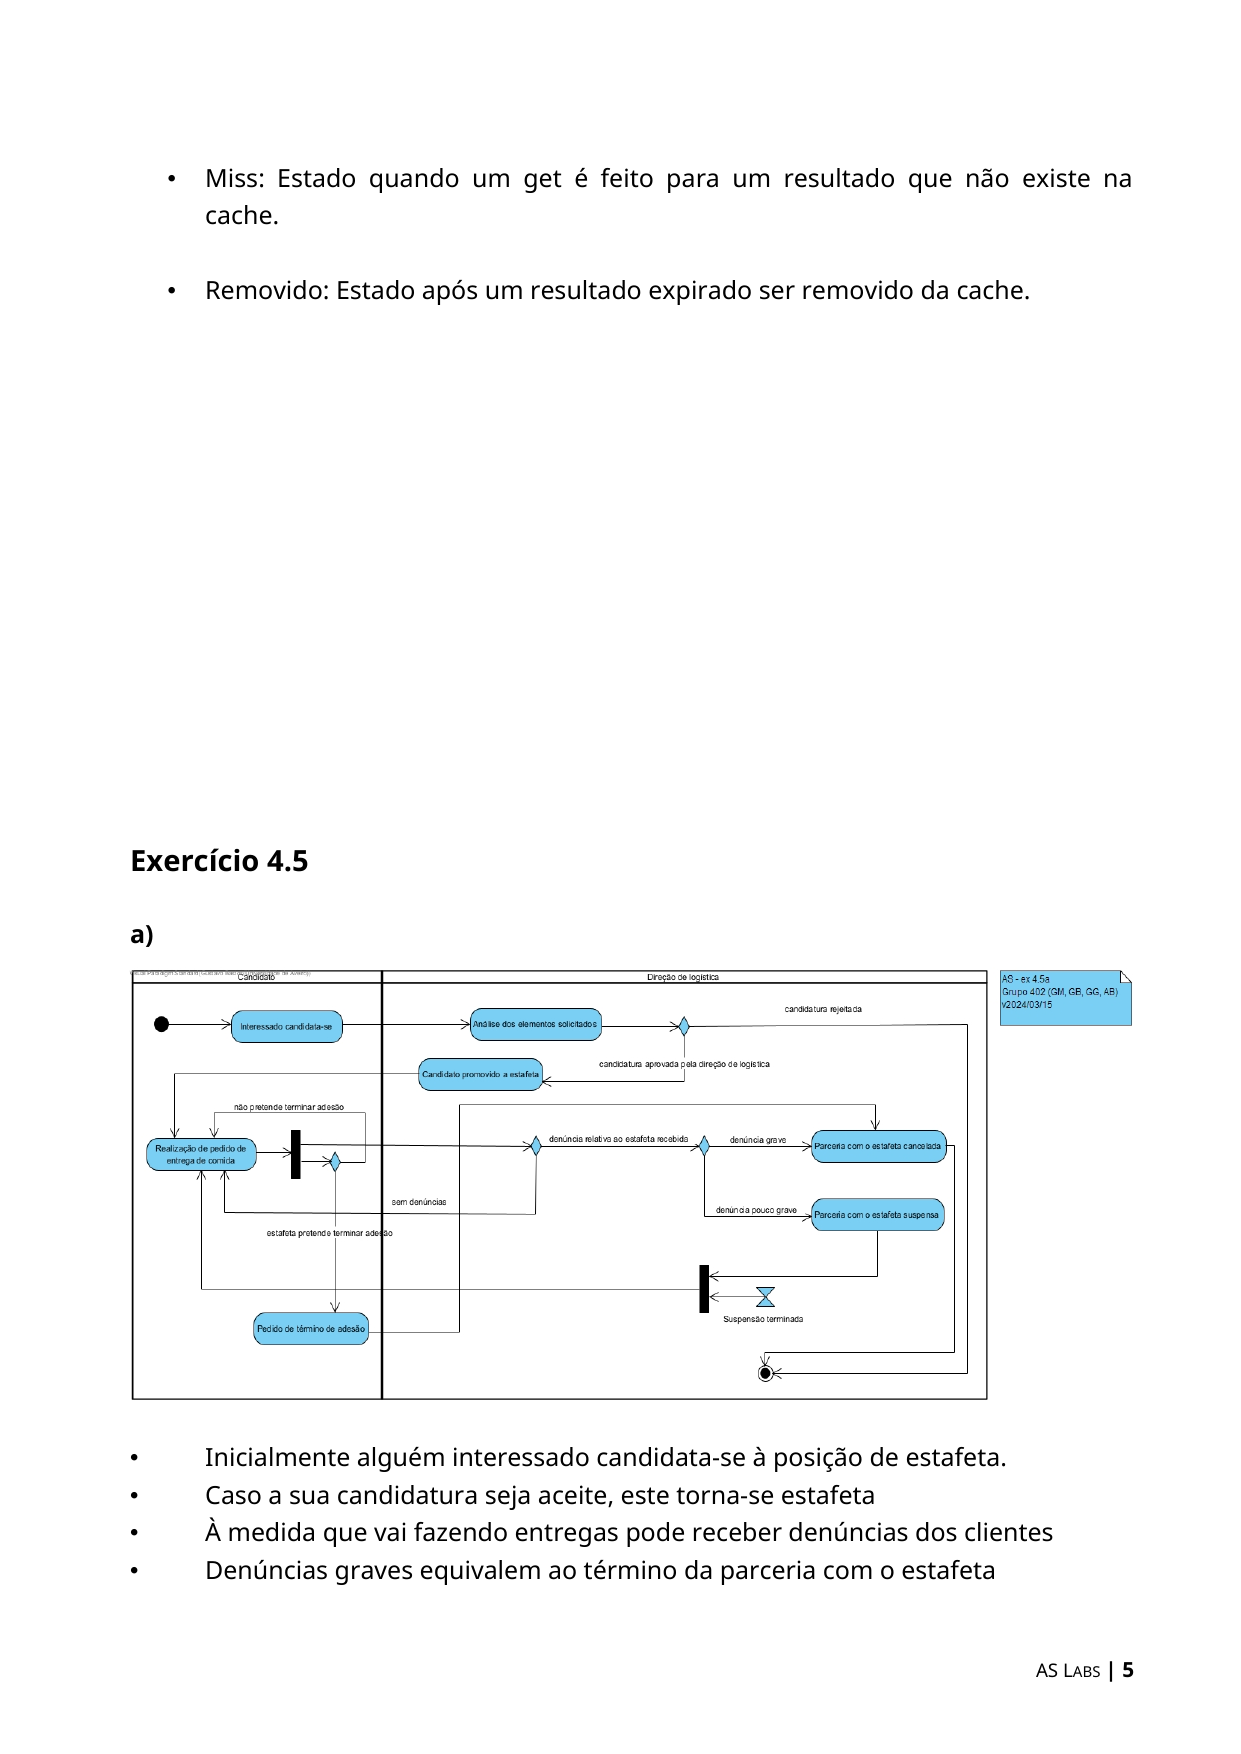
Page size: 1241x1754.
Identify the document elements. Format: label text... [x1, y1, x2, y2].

list Caso a sua candidatura seja aceite, este torna-se estafeta [130, 1477, 1134, 1512]
picture [129, 967, 1134, 1403]
list Miss: Estado quando um get é feito para um resultado que não existe na cache. [167, 160, 1134, 232]
list Inicialmente alguém interessado candidata-se à posição de estafeta. [130, 1440, 1134, 1474]
list Denúncias graves equivalem ao término da parceria com o estafeta [130, 1552, 1134, 1586]
list Removido: Estado após um resultado expirado ser removido da cache. [167, 272, 1134, 307]
list À medida que vai fazendo entregas pode receber denúncias dos clientes [130, 1515, 1134, 1549]
text a) [130, 917, 1134, 951]
subtitle Exercício 4.5 [130, 840, 1134, 879]
